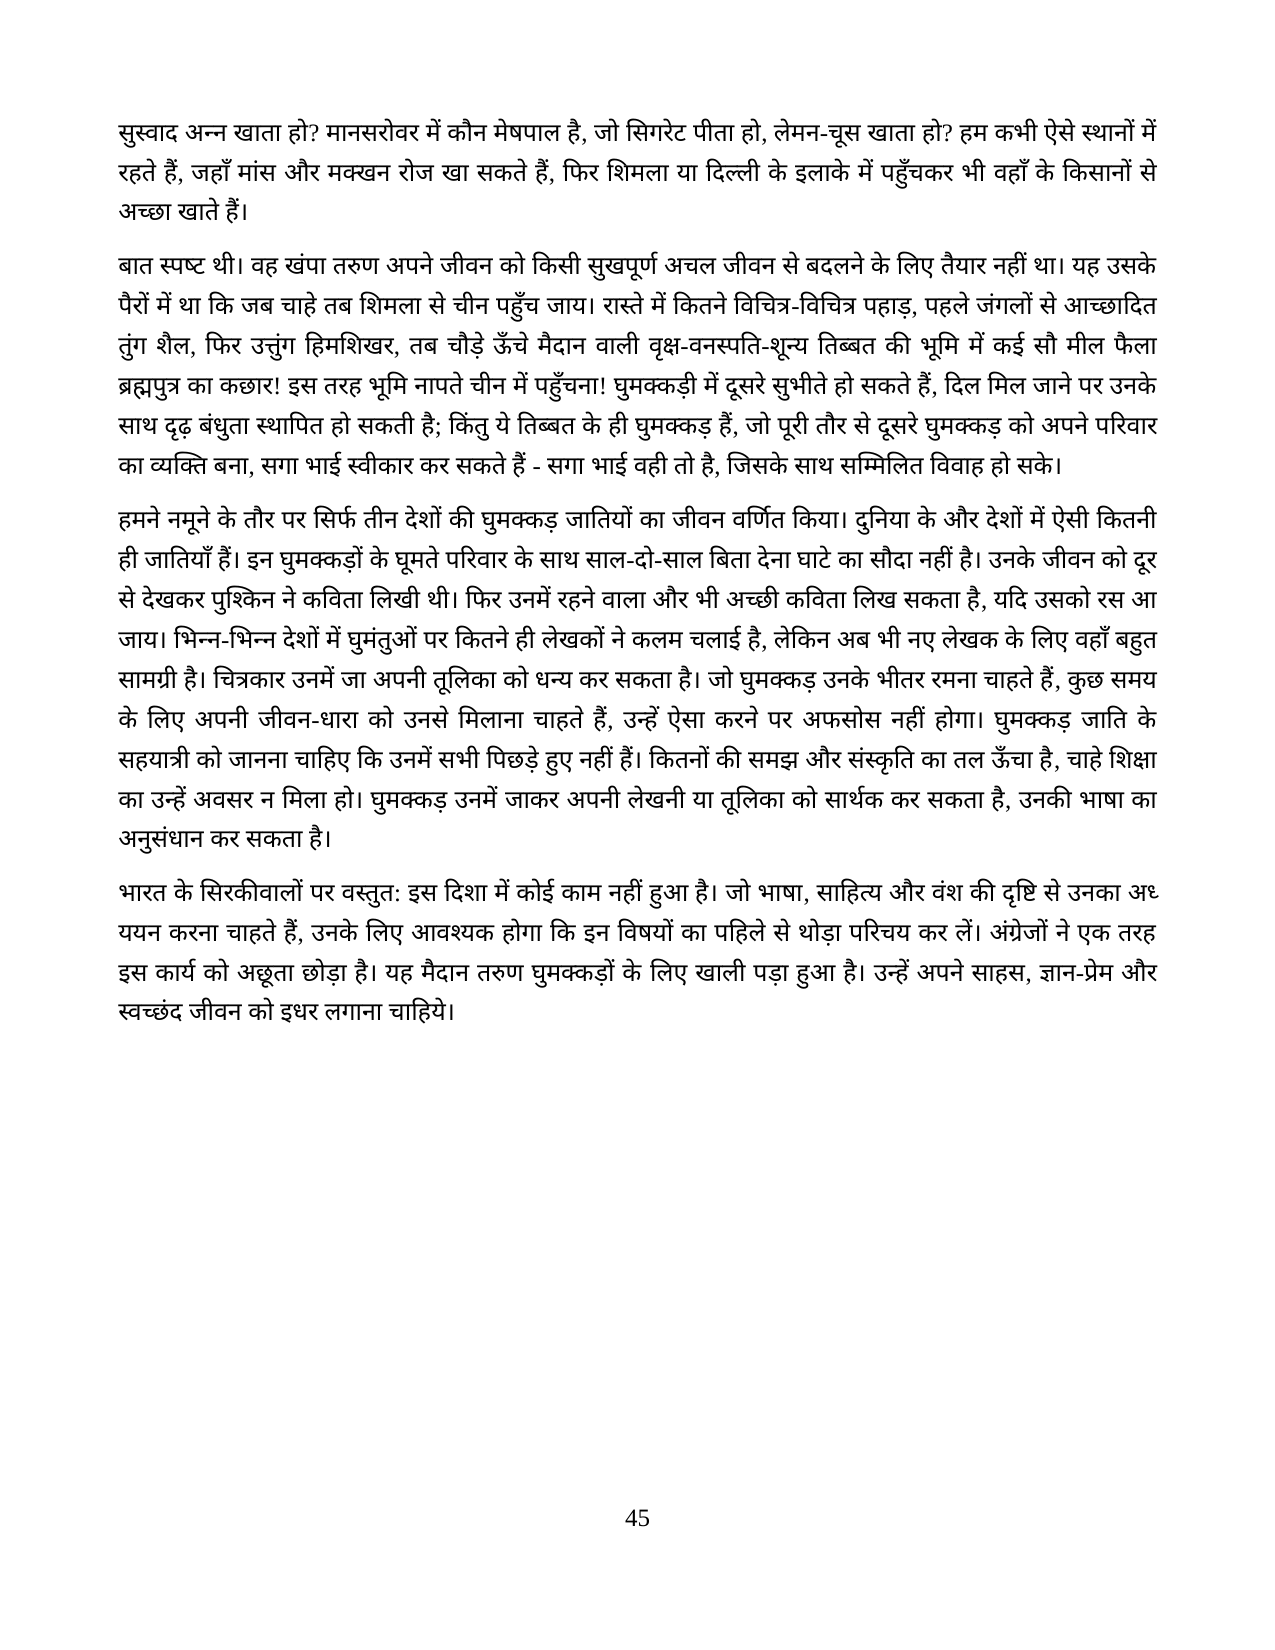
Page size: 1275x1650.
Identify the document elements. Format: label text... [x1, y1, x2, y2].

text सुस्वाद अन्‍न खाता हो? मानसरोवर में कौन मेषपाल है, जो सिगरेट पीता हो, लेमन-चूस खाता हो? हम कभी ऐसे स्‍थानों में रहते हैं, जहाँ मांस और मक्‍खन रोज खा सकते हैं, फिर शिमला या दिल्‍ली के इलाके में पहुँचकर भी वहाँ के किसानों से अच्छा खाते हैं। [118, 118, 1157, 231]
text भारत के सिरकीवालों पर वस्‍तुत: इस दिशा में कोई काम नहीं हुआ है। जो भाषा, साहित्‍य और वंश की दृष्टि से उनका अध्‍ययन करना चाहते हैं, उनके लिए आवश्‍यक होगा कि इन विषयों का पहिले से थोड़ा परिचय कर लें। अंग्रेजों ने एक तरह इस कार्य को अछूता छोड़ा है। यह मैदान तरुण घुमक्कड़ों के लिए खाली पड़ा हुआ है। उन्‍हें अपने साहस, ज्ञान-प्रेम और स्वच्छंद जीवन को इधर लगाना चाहिये। [118, 878, 1157, 1031]
text हमने नमूने के तौर पर सिर्फ तीन देशों की घुमक्कड़ जातियों का जीवन वर्णित किया। दुनिया के और देशों में ऐसी कितनी ही जातियाँ हैं। इन घुमक्कड़ों के घूमते परिवार के साथ साल-दो-साल बिता देना घाटे का सौदा नहीं है। उनके जीवन को दूर से देखकर पुश्किन ने कविता लिखी थी। फिर उनमें रहने वाला और भी अच्छी कविता लिख सकता है, यदि उसको रस आ जाय। भिन्‍न-भिन्‍न देशों में घुमंतुओं पर कितने ही लेखकों ने कलम चलाई है, लेकिन अब भी नए लेखक के लिए वहाँ बहुत सामग्री है। चित्रकार उनमें जा अपनी तूलिका को धन्‍य कर सकता है। जो घुमक्कड़ उनके भीतर रमना चाहते हैं, कुछ समय के लिए अपनी जीवन-धारा को उनसे मिलाना चाहते हैं, उन्‍हें ऐसा करने पर अफसोस नहीं होगा। घुमक्कड़ जाति के सहयात्री को जानना चाहिए कि उनमें सभी पिछड़े हुए नहीं हैं। कितनों की समझ और संस्‍कृति का तल ऊँचा है, चाहे शिक्षा का उन्‍हें अवसर न मिला हो। घुमक्कड़ उनमें जाकर अपनी लेखनी या तूलिका को सार्थक कर सकता है, उनकी भाषा का अनुसंधान कर सकता है। [118, 506, 1157, 857]
text बात स्‍पष्‍ट थी। वह खंपा तरुण अपने जीवन को किसी सुखपूर्ण अचल जीवन से बदलने के लिए तैयार नहीं था। यह उसके पैरों में था कि जब चाहे तब शिमला से चीन पहुँच जाय। रास्‍ते में कितने विचित्र-विचित्र पहाड़, पहले जंगलों से आच्‍छादित तुंग शैल, फिर उत्तुंग हिमशिखर, तब चौड़े ऊँचे मैदान वाली वृक्ष-वनस्‍पति-शून्‍य तिब्‍बत की भूमि में कई सौ मील फैला ब्रह्मपुत्र का कछार! इस तर‍ह भूमि नापते चीन में पहुँचना! घुमक्कड़ी में दूसरे सुभीते हो सकते हैं, दिल मिल जाने पर उनके साथ दृढ़ बंधुता स्‍थापित हो सकती है; किंतु ये तिब्‍बत के ही घुमक्कड़ हैं, जो पूरी तौर से दूसरे घुमक्कड़ को अपने परिवार का व्यक्ति बना, सगा भाई स्वीकार कर सकते हैं - सगा भाई वही तो है, जिसके साथ सम्मिलित विवाह हो सके। [118, 252, 1157, 484]
